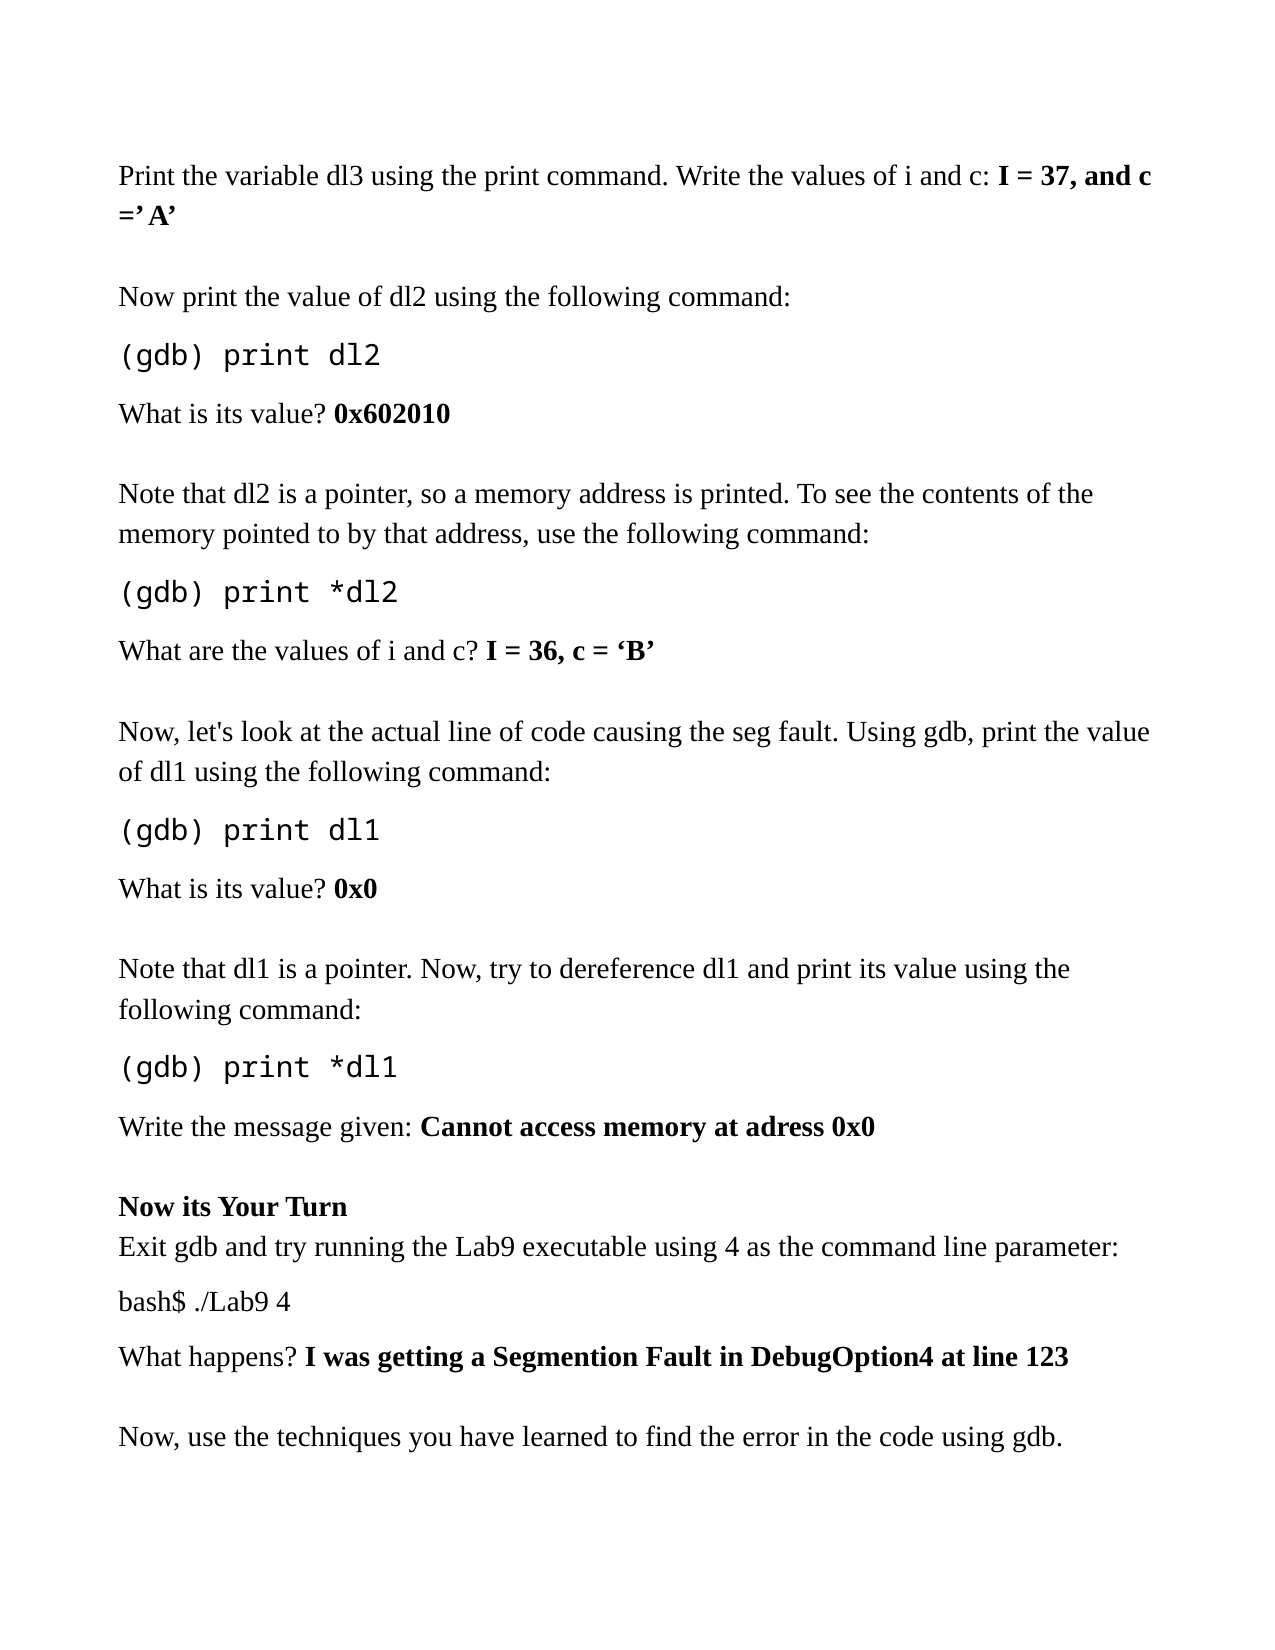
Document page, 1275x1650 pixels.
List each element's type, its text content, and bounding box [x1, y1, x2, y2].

text (gdb) print *dl2 [118, 571, 1157, 611]
text Print the variable dl3 using the print command. Write the values of i and c: I = 37, and c =’ A’ Now print the value of dl2 using the following command: [118, 118, 1157, 312]
text What is its value? 0x602010 Note that dl2 is a pointer, so a memory address is printed. To see the contents of the memory pointed to by that address, use the following command: [118, 396, 1157, 550]
text Write the message given: Cannot access memory at adress 0x0 Now its Your Turn Exit gdb and try running the Lab9 executable using 4 as the command line parameter: [118, 1109, 1157, 1263]
text (gdb) print dl1 [118, 809, 1157, 849]
text What is its value? 0x0 Note that dl1 is a pointer. Now, try to dereference dl1 and print its value using the following command: [118, 871, 1157, 1025]
text (gdb) print *dl1 [118, 1047, 1157, 1086]
text (gdb) print dl2 [118, 334, 1157, 373]
text What are the values of i and c? I = 36, c = ‘B’ Now, let's look at the actual line of code causing the seg fault. Using gdb, print the value of dl1 using the following command: [118, 633, 1157, 788]
text What happens? I was getting a Segmention Fault in DebugOption4 at line 123 Now, use the techniques you have learned to find the error in the code using gdb. [118, 1339, 1157, 1493]
text bash$ ./Lab9 4 [118, 1284, 1157, 1318]
